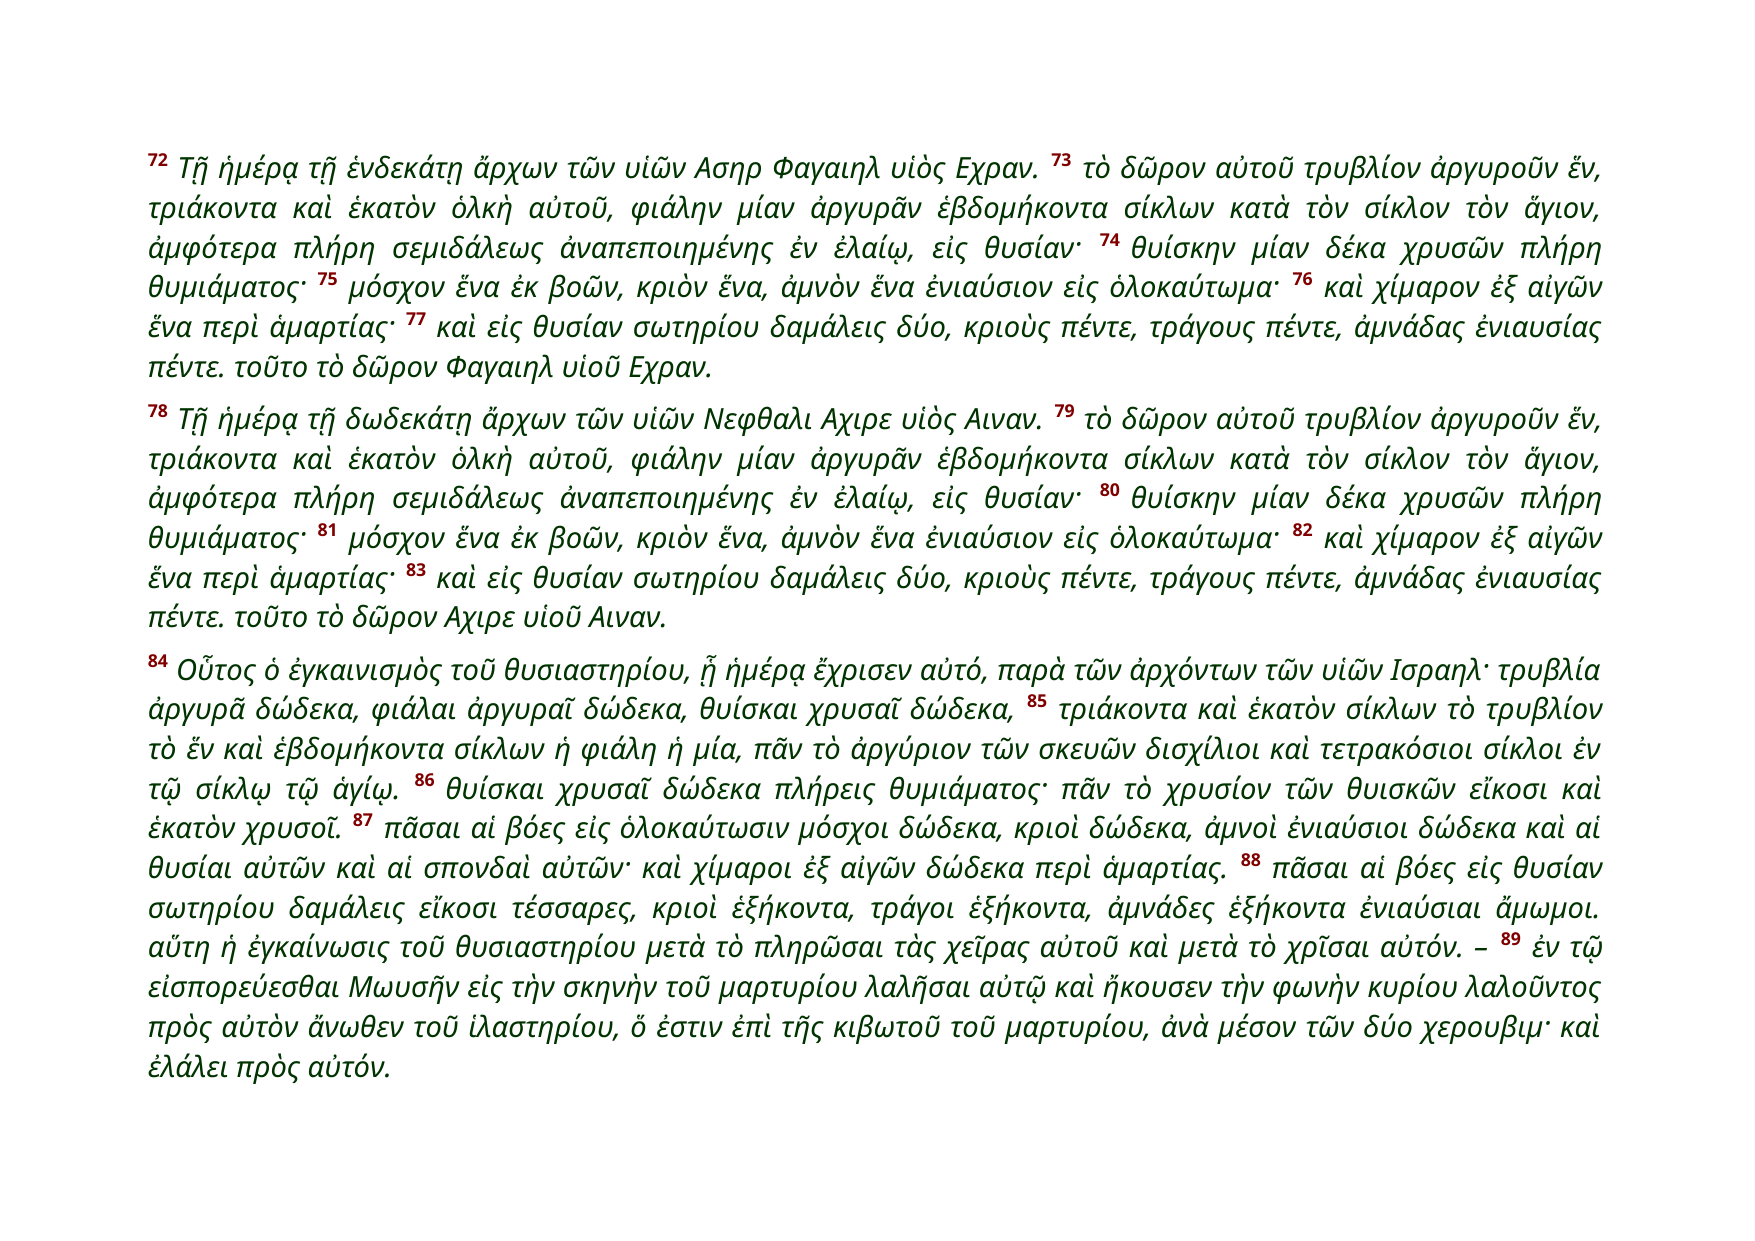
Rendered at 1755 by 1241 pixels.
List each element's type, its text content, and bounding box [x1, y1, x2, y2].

text 78 Τῇ ἡμέρᾳ τῇ δωδεκάτῃ ἄρχων τῶν υἱῶν Νεφθαλι Αχιρε υἱὸς Αιναν. 79 τὸ δῶρον αὐτοῦ τρυβλίον ἀργυροῦν ἕν, τριάκοντα καὶ ἑκατὸν ὁλκὴ αὐτοῦ, φιάλην μίαν ἀργυρᾶν ἑβδομήκοντα σίκλων κατὰ τὸν σίκλον τὸν ἅγιον, ἀμφότερα πλήρη σεμιδάλεως ἀναπεποιημένης ἐν ἐλαίῳ, εἰς θυσίαν· 80 θυίσκην μίαν δέκα χρυσῶν πλήρη θυμιάματος· 81 μόσχον ἕνα ἐκ βοῶν, κριὸν ἕνα, ἀμνὸν ἕνα ἐνιαύσιον εἰς ὁλοκαύτωμα· 82 καὶ χίμαρον ἐξ αἰγῶν ἕνα περὶ ἁμαρτίας· 83 καὶ εἰς θυσίαν σωτηρίου δαμάλεις δύο, κριοὺς πέντε, τράγους πέντε, ἀμνάδας ἐνιαυσίας πέντε. τοῦτο τὸ δῶρον Αχιρε υἱοῦ Αιναν. [148, 398, 1606, 636]
text 84 Οὗτος ὁ ἐγκαινισμὸς τοῦ θυσιαστηρίου, ᾗ ἡμέρᾳ ἔχρισεν αὐτό, παρὰ τῶν ἀρχόντων τῶν υἱῶν Ισραηλ· τρυβλία ἀργυρᾶ δώδεκα, φιάλαι ἀργυραῖ δώδεκα, θυίσκαι χρυσαῖ δώδεκα, 85 τριάκοντα καὶ ἑκατὸν σίκλων τὸ τρυβλίον τὸ ἕν καὶ ἑβδομήκοντα σίκλων ἡ φιάλη ἡ μία, πᾶν τὸ ἀργύριον τῶν σκευῶν δισχίλιοι καὶ τετρακόσιοι σίκλοι ἐν τῷ σίκλῳ τῷ ἁγίῳ. 86 θυίσκαι χρυσαῖ δώδεκα πλήρεις θυμιάματος· πᾶν τὸ χρυσίον τῶν θυισκῶν εἴκοσι καὶ ἑκατὸν χρυσοῖ. 87 πᾶσαι αἱ βόες εἰς ὁλοκαύτωσιν μόσχοι δώδεκα, κριοὶ δώδεκα, ἀμνοὶ ἐνιαύσιοι δώδεκα καὶ αἱ θυσίαι αὐτῶν καὶ αἱ σπονδαὶ αὐτῶν· καὶ χίμαροι ἐξ αἰγῶν δώδεκα περὶ ἁμαρτίας. 88 πᾶσαι αἱ βόες εἰς θυσίαν σωτηρίου δαμάλεις εἴκοσι τέσσαρες, κριοὶ ἑξήκοντα, τράγοι ἑξήκοντα, ἀμνάδες ἑξήκοντα ἐνιαύσιαι ἄμωμοι. αὕτη ἡ ἐγκαίνωσις τοῦ θυσιαστηρίου μετὰ τὸ πληρῶσαι τὰς χεῖρας αὐτοῦ καὶ μετὰ τὸ χρῖσαι αὐτόν. – 89 ἐν τῷ εἰσπορεύεσθαι Μωυσῆν εἰς τὴν σκηνὴν τοῦ μαρτυρίου λαλῆσαι αὐτῷ καὶ ἤκουσεν τὴν φωνὴν κυρίου λαλοῦντος πρὸς αὐτὸν ἄνωθεν τοῦ ἱλαστηρίου, ὅ ἐστιν ἐπὶ τῆς κιβωτοῦ τοῦ μαρτυρίου, ἀνὰ μέσον τῶν δύο χερουβιμ· καὶ ἐλάλει πρὸς αὐτόν. [148, 649, 1606, 1086]
text 72 Τῇ ἡμέρᾳ τῇ ἑνδεκάτῃ ἄρχων τῶν υἱῶν Ασηρ Φαγαιηλ υἱὸς Εχραν. 73 τὸ δῶρον αὐτοῦ τρυβλίον ἀργυροῦν ἕν, τριάκοντα καὶ ἑκατὸν ὁλκὴ αὐτοῦ, φιάλην μίαν ἀργυρᾶν ἑβδομήκοντα σίκλων κατὰ τὸν σίκλον τὸν ἅγιον, ἀμφότερα πλήρη σεμιδάλεως ἀναπεποιημένης ἐν ἐλαίῳ, εἰς θυσίαν· 74 θυίσκην μίαν δέκα χρυσῶν πλήρη θυμιάματος· 75 μόσχον ἕνα ἐκ βοῶν, κριὸν ἕνα, ἀμνὸν ἕνα ἐνιαύσιον εἰς ὁλοκαύτωμα· 76 καὶ χίμαρον ἐξ αἰγῶν ἕνα περὶ ἁμαρτίας· 77 καὶ εἰς θυσίαν σωτηρίου δαμάλεις δύο, κριοὺς πέντε, τράγους πέντε, ἀμνάδας ἐνιαυσίας πέντε. τοῦτο τὸ δῶρον Φαγαιηλ υἱοῦ Εχραν. [148, 148, 1606, 386]
